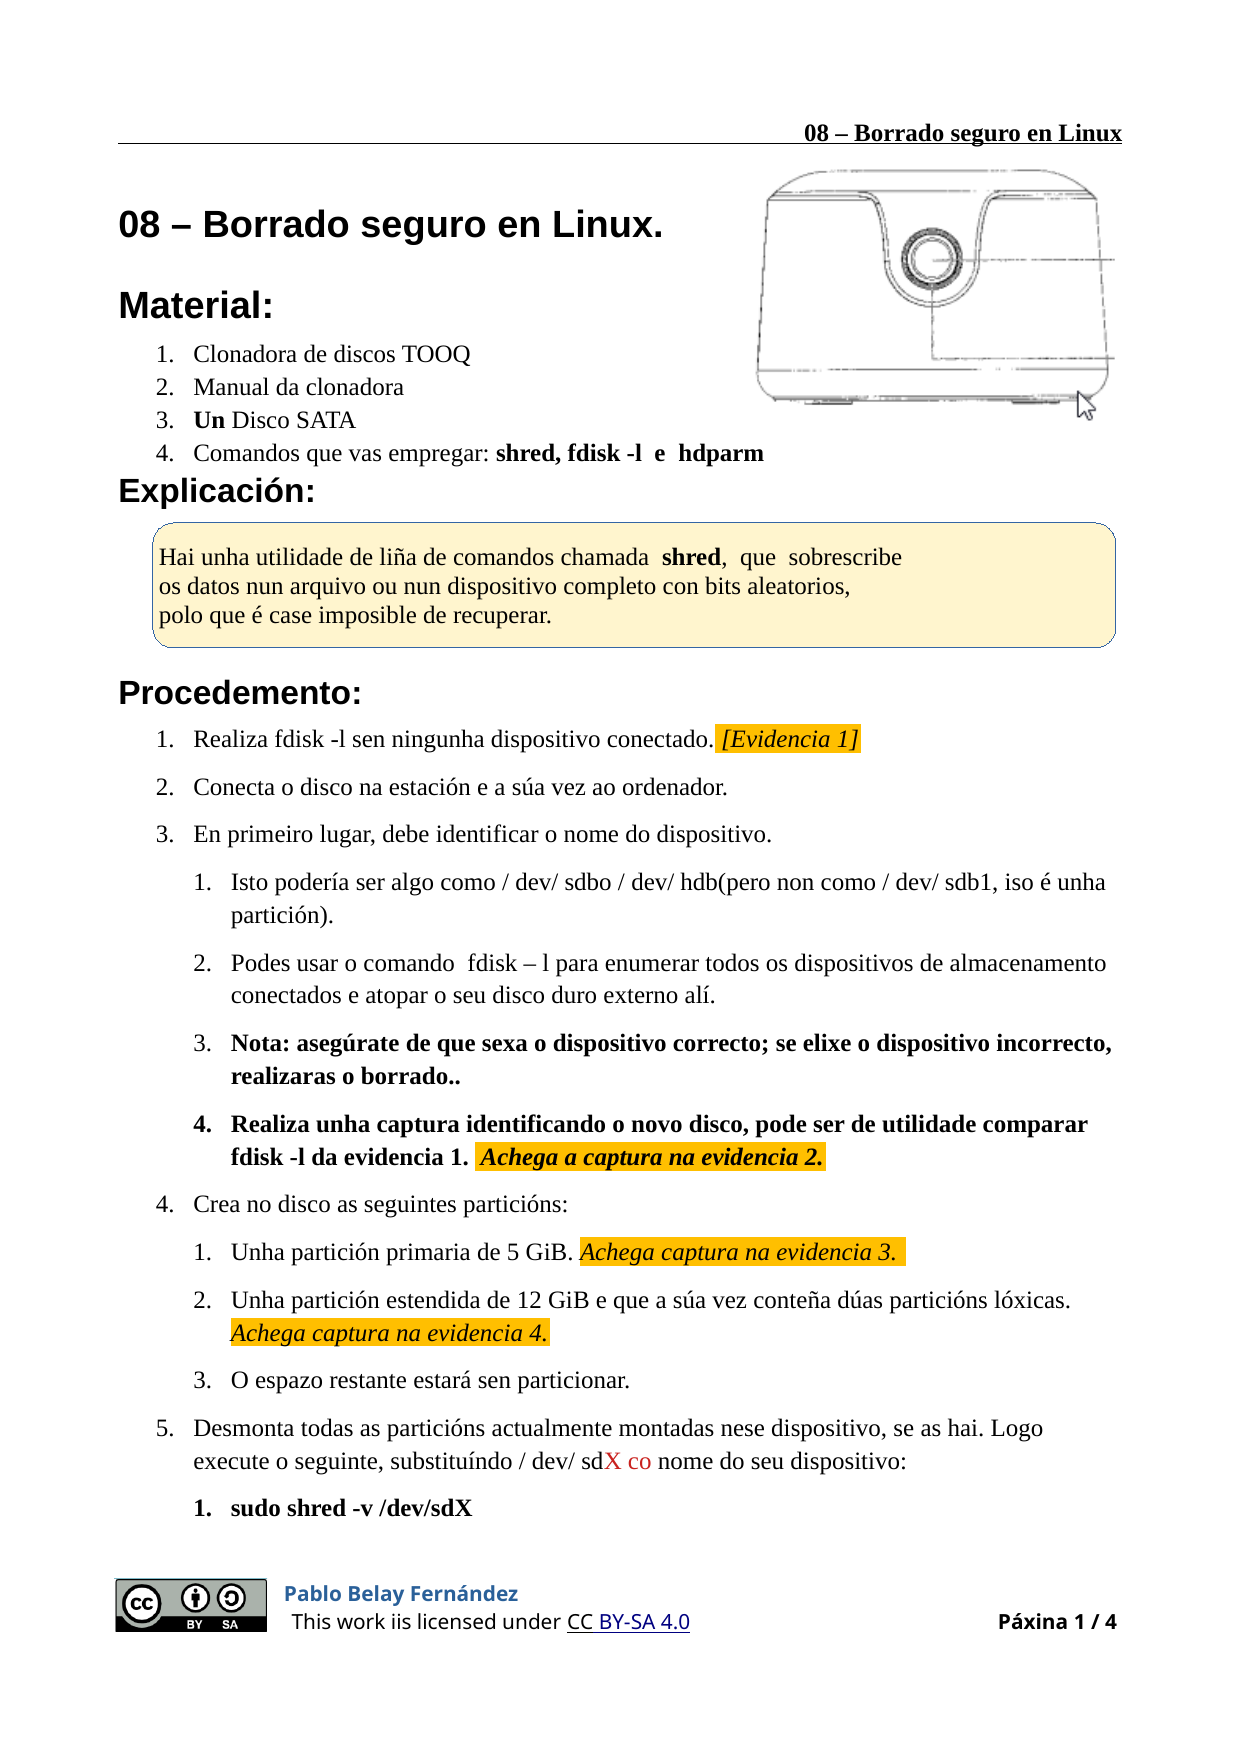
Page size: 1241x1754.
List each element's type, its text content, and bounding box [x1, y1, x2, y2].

list Comandos que vas empregar: shred, fdisk -l e hdparm [156, 438, 1122, 466]
list Unha partición estendida de 12 GiB e que a súa vez conteña dúas particións lóxicas. Achega captura na evidencia 4. [193, 1285, 1122, 1346]
list Un Disco SATA [156, 405, 1122, 433]
list Nota: asegúrate de que sexa o dispositivo correcto; se elixe o dispositivo incorrecto, realizaras o borrado.. [193, 1028, 1122, 1090]
list Realiza fdisk -l sen ningunha dispositivo conectado. [Evidencia 1] [156, 724, 1122, 753]
list Desmonta todas as particións actualmente montadas nese dispositivo, se as hai. Logo execute o seguinte, substituíndo / dev/ sdX co nome do seu dispositivo: [156, 1413, 1122, 1475]
subtitle 08 – Borrado seguro en Linux. [118, 201, 735, 245]
list sudo shred -v /dev/sdX [193, 1493, 1122, 1522]
subtitle [1115, 282, 1122, 326]
list Isto podería ser algo como / dev/ sdbo / dev/ hdb(pero non como / dev/ sdb1, iso é unha partición). [193, 867, 1122, 929]
list Manual da clonadora [156, 372, 735, 400]
list Clonadora de discos TOOQ [156, 339, 735, 367]
subtitle Explicación: [118, 471, 1122, 509]
list O espazo restante estará sen particionar. [193, 1365, 1122, 1394]
list Conecta o disco na estación e a súa vez ao ordenador. [156, 772, 1122, 801]
picture [735, 151, 1115, 427]
subtitle Procedemento: [118, 673, 1122, 712]
list Unha partición primaria de 5 GiB. Achega captura na evidencia 3. [193, 1237, 1122, 1266]
list En primeiro lugar, debe identificar o nome do dispositivo. [156, 819, 1122, 848]
list Crea no disco as seguintes particións: [156, 1189, 1122, 1218]
list Podes usar o comando fdisk – l para enumerar todos os dispositivos de almacenamento conectados e atopar o seu disco duro externo alí. [193, 948, 1122, 1009]
list Realiza unha captura identificando o novo disco, pode ser de utilidade comparar fdisk -l da evidencia 1. Achega a captura na evidencia 2. [193, 1109, 1122, 1171]
subtitle Material: [118, 282, 735, 326]
picture [114, 1577, 268, 1634]
